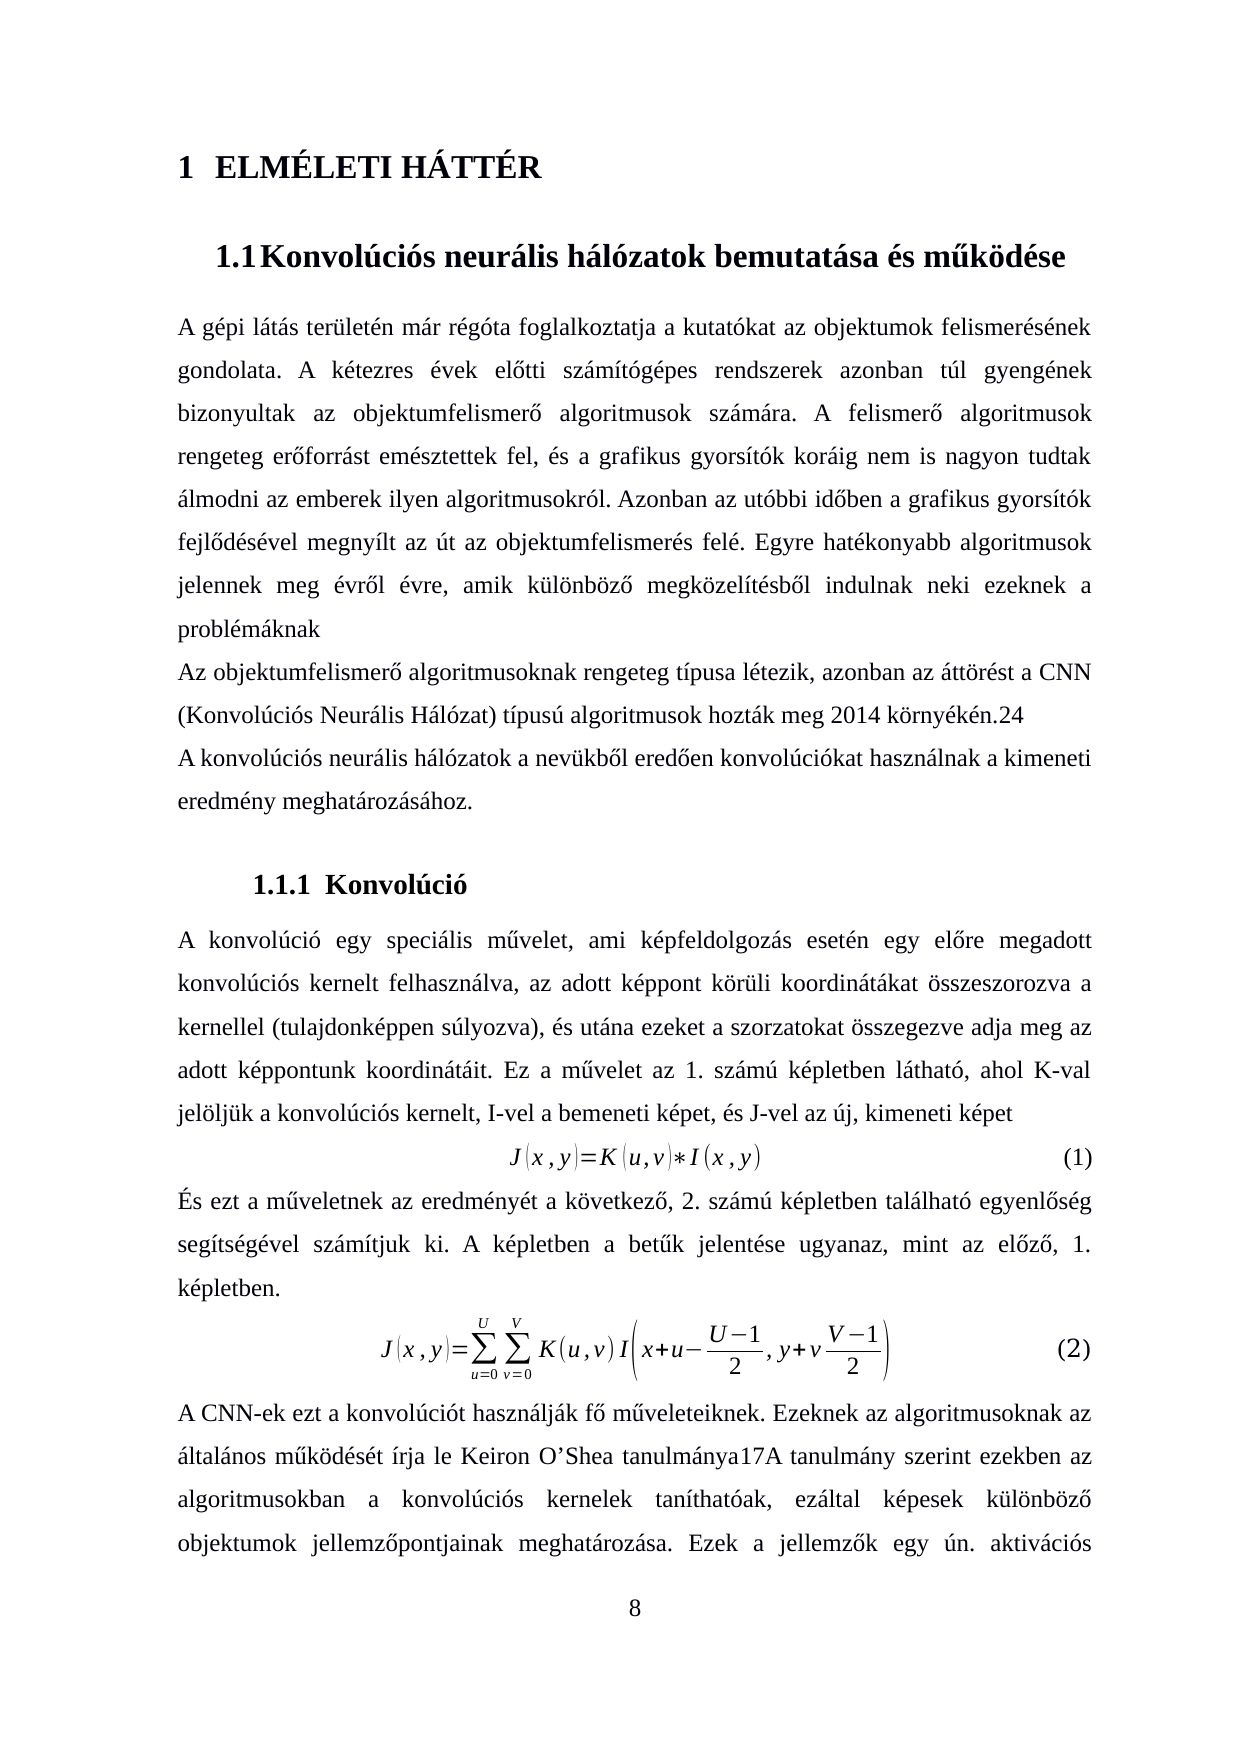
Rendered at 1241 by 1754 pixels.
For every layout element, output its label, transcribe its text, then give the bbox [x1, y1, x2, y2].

text A gépi látás területén már régóta foglalkoztatja a kutatókat az objektumok felismerésének gondolata. A kétezres évek előtti számítógépes rendszerek azonban túl gyengének bizonyultak az objektumfelismerő algoritmusok számára. A felismerő algoritmusok rengeteg erőforrást emésztettek fel, és a grafikus gyorsítók koráig nem is nagyon tudtak álmodni az emberek ilyen algoritmusokról. Azonban az utóbbi időben a grafikus gyorsítók fejlődésével megnyílt az út az objektumfelismerés felé. Egyre hatékonyabb algoritmusok jelennek meg évről évre, amik különböző megközelítésből indulnak neki ezeknek a problémáknak [177, 312, 1092, 642]
text A konvolúció egy speciális művelet, ami képfeldolgozás esetén egy előre megadott konvolúciós kernelt felhasználva, az adott képpont körüli koordinátákat összeszorozva a kernellel (tulajdonképpen súlyozva), és utána ezeket a szorzatokat összegezve adja meg az adott képpontunk koordinátáit. Ez a művelet az 1. számú képletben látható, ahol K-val jelöljük a konvolúciós kernelt, I-vel a bemeneti képet, és J-vel az új, kimeneti képet [177, 925, 1092, 1127]
text Az objektumfelismerő algoritmusoknak rengeteg típusa létezik, azonban az áttörést a CNN (Konvolúciós Neurális Hálózat) típusú algoritmusok hozták meg 2014 környékén.[24] [177, 657, 1092, 729]
subtitle Elméleti háttér [177, 148, 1092, 186]
text (1) [177, 1141, 1092, 1172]
subtitle Konvolúció [252, 867, 1092, 900]
subtitle Konvolúciós neurális hálózatok bemutatása és működése [215, 236, 1092, 274]
text A konvolúciós neurális hálózatok a nevükből eredően konvolúciókat használnak a kimeneti eredmény meghatározásához. [177, 743, 1092, 815]
text (2) [177, 1316, 1092, 1383]
text És ezt a műveletnek az eredményét a következő, 2. számú képletben található egyenlőség segítségével számítjuk ki. A képletben a betűk jelentése ugyanaz, mint az előző, 1. képletben. [177, 1186, 1092, 1301]
text A CNN-ek ezt a konvolúciót használják fő műveleteiknek. Ezeknek az algoritmusoknak az általános működését írja le Keiron O’Shea tanulmánya[17]A tanulmány szerint ezekben az algoritmusokban a konvolúciós kernelek taníthatóak, ezáltal képesek különböző objektumok jellemzőpontjainak meghatározása. Ezek a jellemzők egy ún. aktivációs térképen vizualizálhatóak is, amiken láthatóak, hogy a konvolúciók során a kép mely részleteit találta meg az algoritmus. Azonban a képek széleinél problémát okoz, hogy ott nem végezhető el a konvolúció, ezért sok esetben egy nullákkal feltöltött keretet adunk a képnek, hogy ott is el tudja végezni az algoritmus a konvolúciót. [177, 1398, 1092, 1556]
